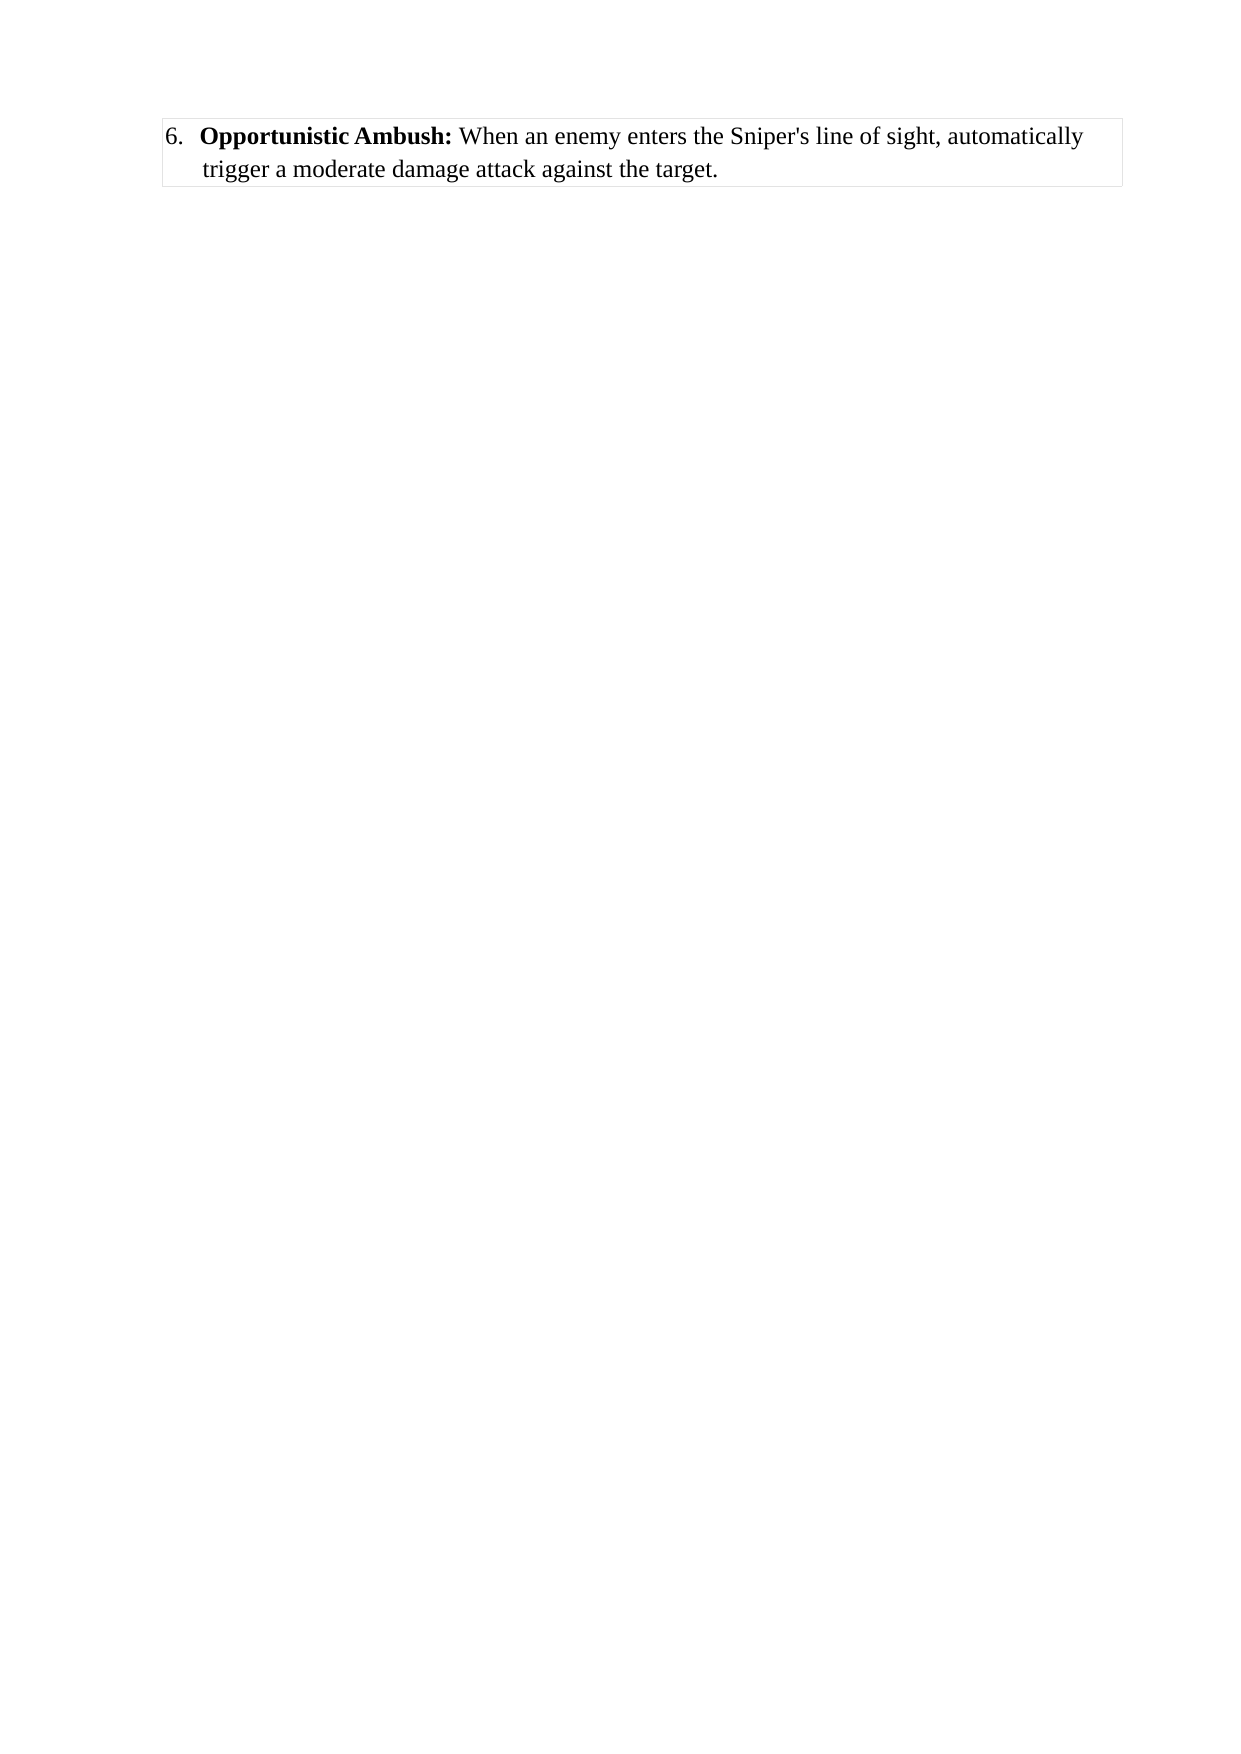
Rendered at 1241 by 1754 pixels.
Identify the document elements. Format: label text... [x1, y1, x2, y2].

list Opportunistic Ambush: When an enemy enters the Sniper's line of sight, automatically trigger a moderate damage attack against the target. [163, 119, 1122, 186]
